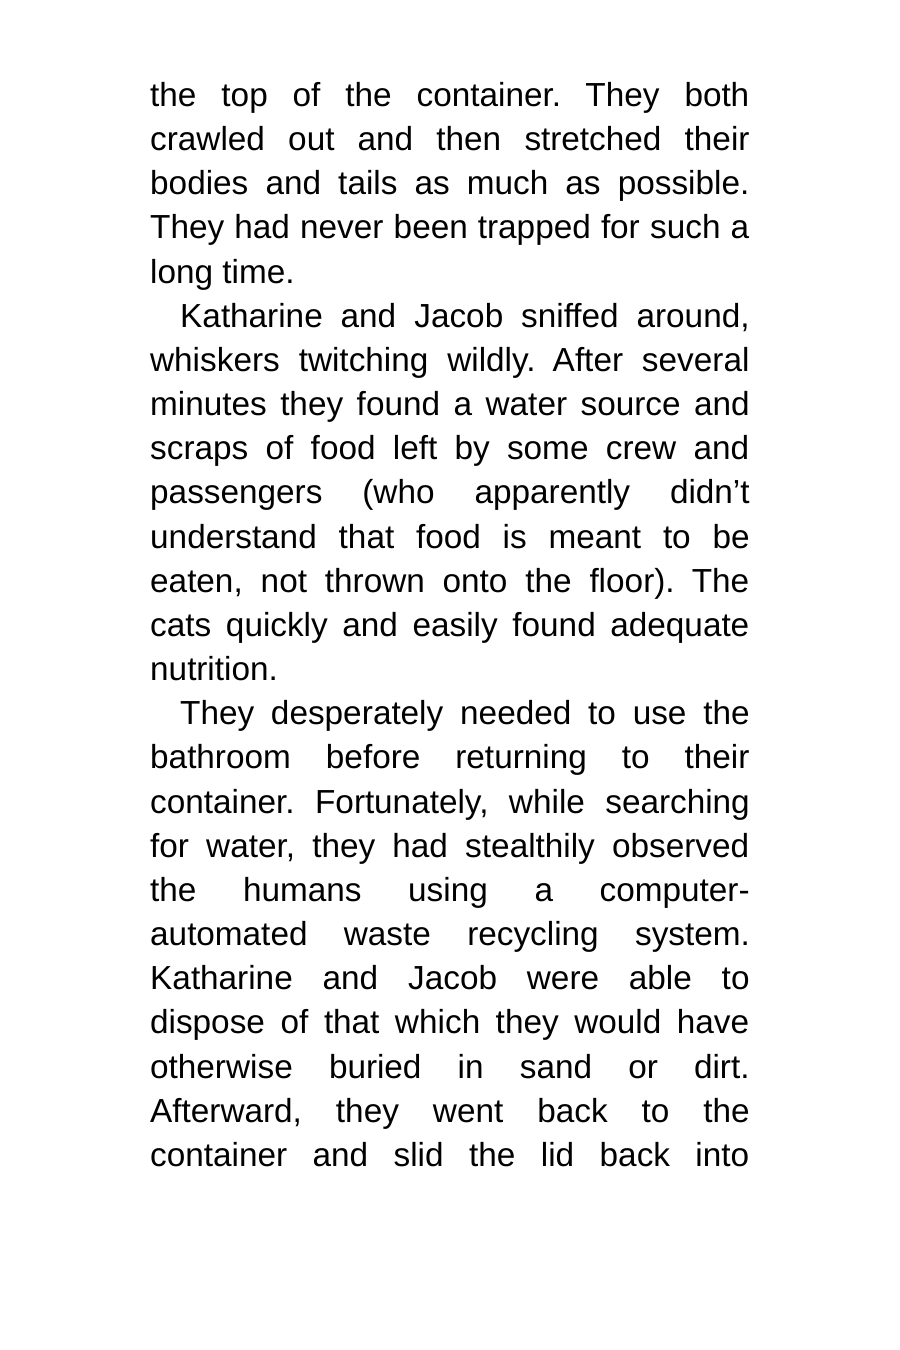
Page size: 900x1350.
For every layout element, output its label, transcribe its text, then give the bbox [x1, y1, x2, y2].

text Katharine and Jacob sniffed around, whiskers twitching wildly. After several minutes they found a water source and scraps of food left by some crew and passengers (who apparently didn’t understand that food is meant to be eaten, not thrown onto the floor). The cats quickly and easily found adequate nutrition. [150, 296, 750, 688]
text They desperately needed to use the bathroom before returning to their container. Fortunately, while searching for water, they had stealthily observed the humans using a computer-automated waste recycling system. Katharine and Jacob were able to dispose of that which they would have otherwise buried in sand or dirt. Afterward, they went back to the container and slid the lid back into [150, 693, 750, 1173]
text the top of the container. They both crawled out and then stretched their bodies and tails as much as possible. They had never been trapped for such a long time. [150, 75, 750, 290]
